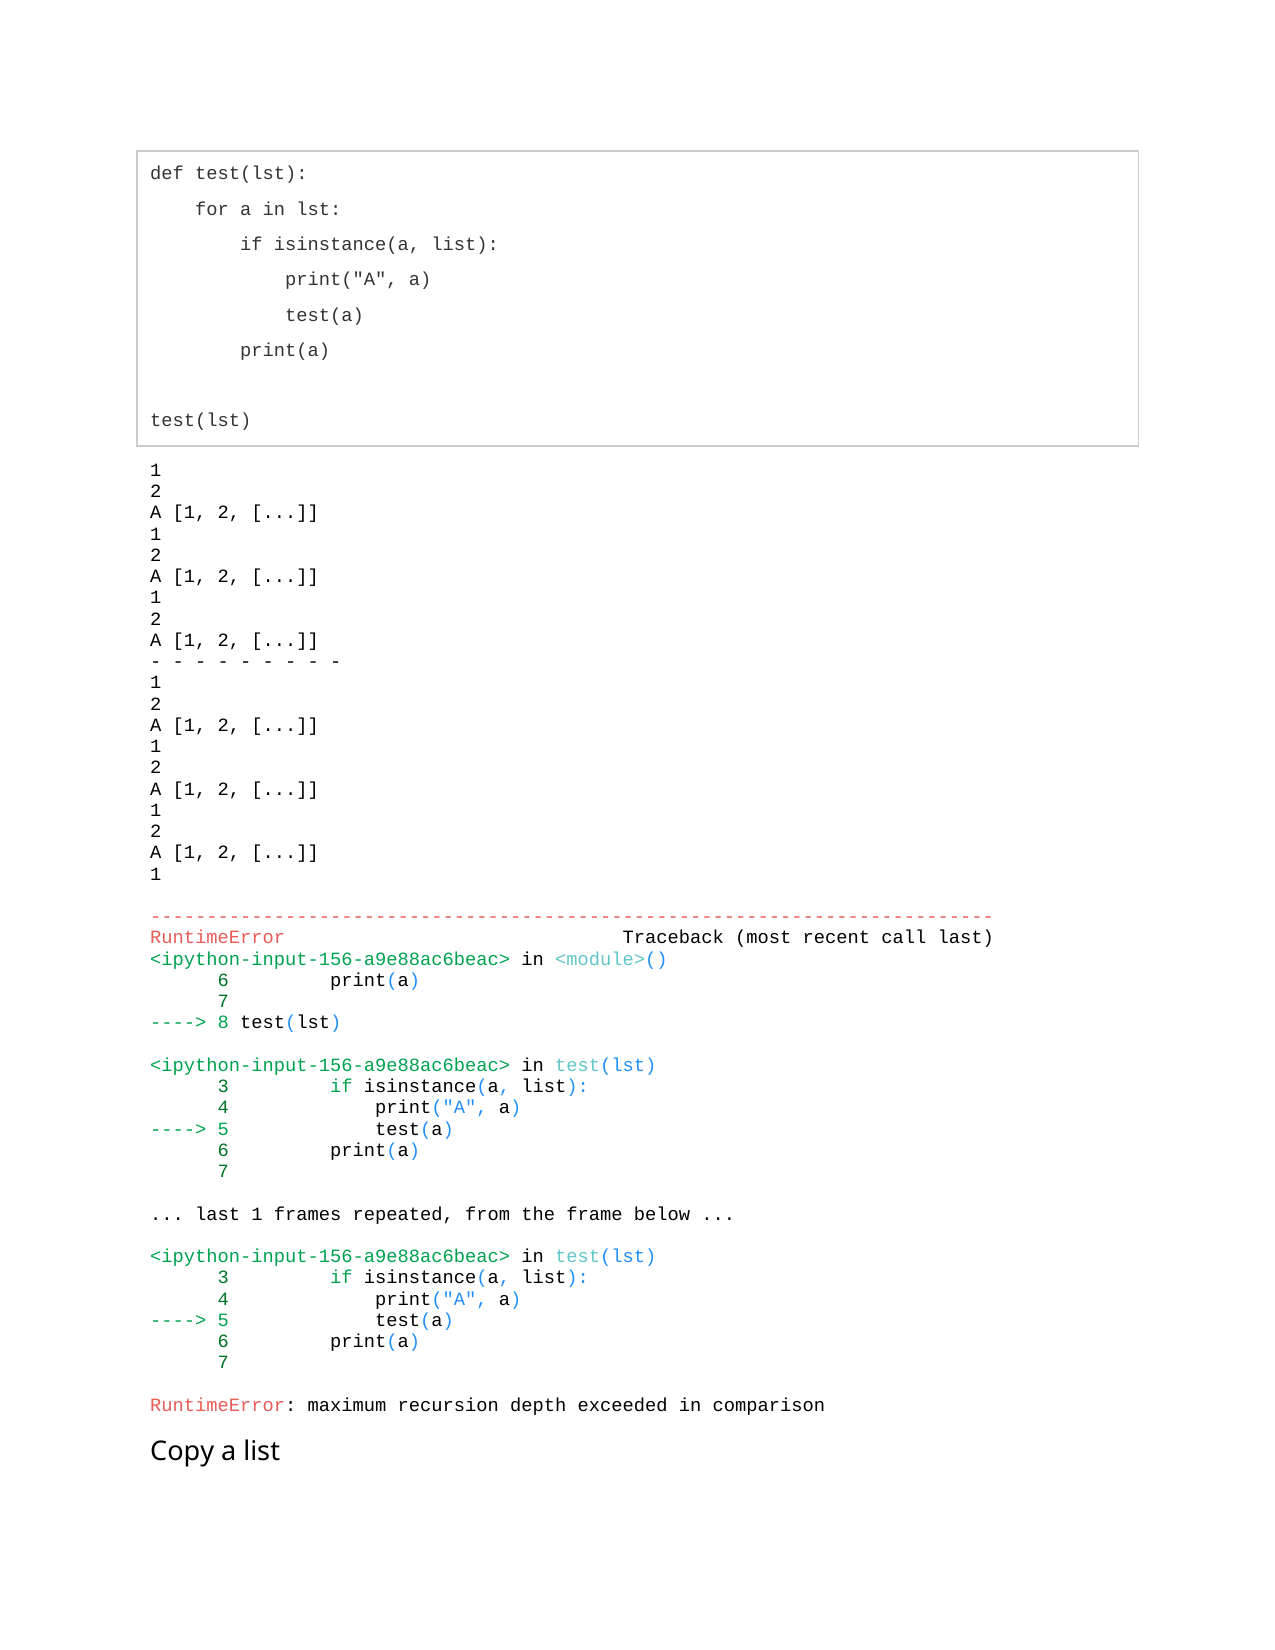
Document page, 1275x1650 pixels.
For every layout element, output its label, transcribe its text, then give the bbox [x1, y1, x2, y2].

text 1 [150, 737, 1125, 758]
text 1 [150, 524, 1125, 546]
text ... last 1 frames repeated, from the frame below ... [150, 1204, 1125, 1226]
text 2 [150, 694, 1125, 716]
text <ipython-input-156-a9e88ac6beac> in <module>() [150, 949, 1125, 971]
text 6 print(a) [150, 971, 1125, 992]
text 2 [150, 758, 1125, 779]
text 7 [150, 1162, 1125, 1183]
text ----> 8 test(lst) [150, 1013, 1125, 1034]
text 7 [150, 992, 1125, 1013]
text --------------------------------------------------------------------------- [150, 907, 1125, 928]
text if isinstance(a, list): [138, 221, 1138, 256]
subtitle Copy a list [150, 1431, 1125, 1468]
text 2 [150, 609, 1125, 631]
text <ipython-input-156-a9e88ac6beac> in test(lst) [150, 1056, 1125, 1077]
text 2 [150, 546, 1125, 567]
text 3 if isinstance(a, list): [150, 1268, 1125, 1289]
text 1 [150, 588, 1125, 609]
text A [1, 2, [...]] [150, 843, 1125, 864]
text for a in lst: [138, 185, 1138, 221]
text def test(lst): [138, 152, 1138, 185]
text print(a) [138, 327, 1138, 362]
text 1 [150, 461, 1125, 482]
text 3 if isinstance(a, list): [150, 1077, 1125, 1098]
text <ipython-input-156-a9e88ac6beac> in test(lst) [150, 1247, 1125, 1268]
text 6 print(a) [150, 1141, 1125, 1162]
text 4 print("A", a) [150, 1098, 1125, 1119]
text ----> 5 test(a) [150, 1311, 1125, 1332]
text RuntimeError Traceback (most recent call last) [150, 928, 1125, 949]
text - - - - - - - - - [150, 652, 1125, 673]
text test(a) [138, 291, 1138, 327]
text RuntimeError: maximum recursion depth exceeded in comparison [150, 1396, 1125, 1417]
text A [1, 2, [...]] [150, 567, 1125, 588]
text A [1, 2, [...]] [150, 779, 1125, 801]
text 1 [150, 801, 1125, 822]
text ----> 5 test(a) [150, 1119, 1125, 1141]
text 6 print(a) [150, 1332, 1125, 1353]
text 2 [150, 822, 1125, 843]
text A [1, 2, [...]] [150, 503, 1125, 524]
text print("A", a) [138, 256, 1138, 291]
text 1 [150, 673, 1125, 694]
text 4 print("A", a) [150, 1289, 1125, 1311]
text 1 [150, 864, 1125, 886]
text 2 [150, 482, 1125, 503]
text A [1, 2, [...]] [150, 631, 1125, 652]
text A [1, 2, [...]] [150, 716, 1125, 737]
text test(lst) [138, 397, 1138, 445]
text 7 [150, 1353, 1125, 1374]
